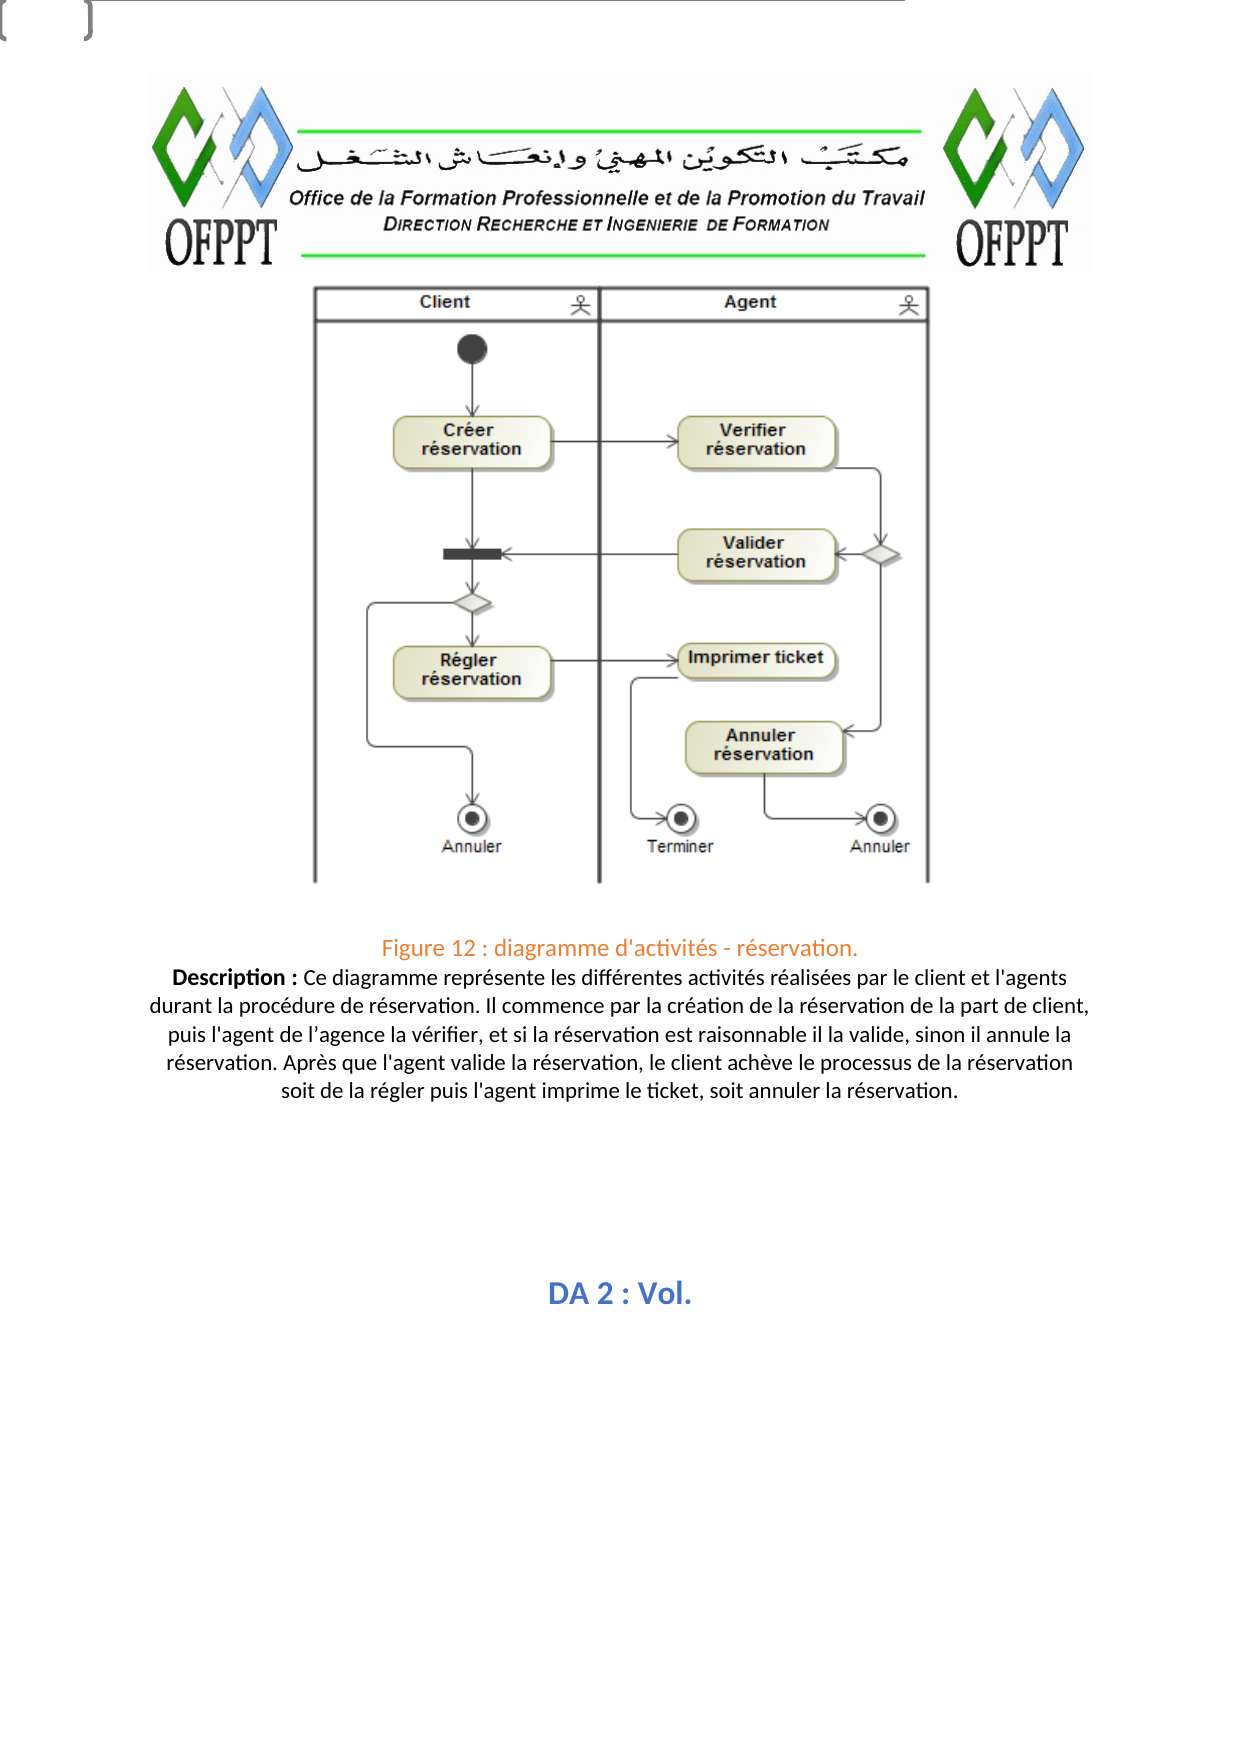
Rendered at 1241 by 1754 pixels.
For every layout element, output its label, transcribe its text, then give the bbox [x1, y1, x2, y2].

text DA 2 : Vol. [148, 1272, 1093, 1313]
text Figure 12 : diagramme d'activités - réservation. [148, 932, 1093, 962]
text Description : Ce diagramme représente les différentes activités réalisées par le client et l'agents durant la procédure de réservation. Il commence par la création de la réservation de la part de client, puis l'agent de l’agence la vérifier, et si la réservation est raisonnable il la valide, sinon il annule la réservation. Après que l'agent valide la réservation, le client achève le processus de la réservation soit de la régler puis l'agent imprime le ticket, soit annuler la réservation. [148, 962, 1093, 1104]
